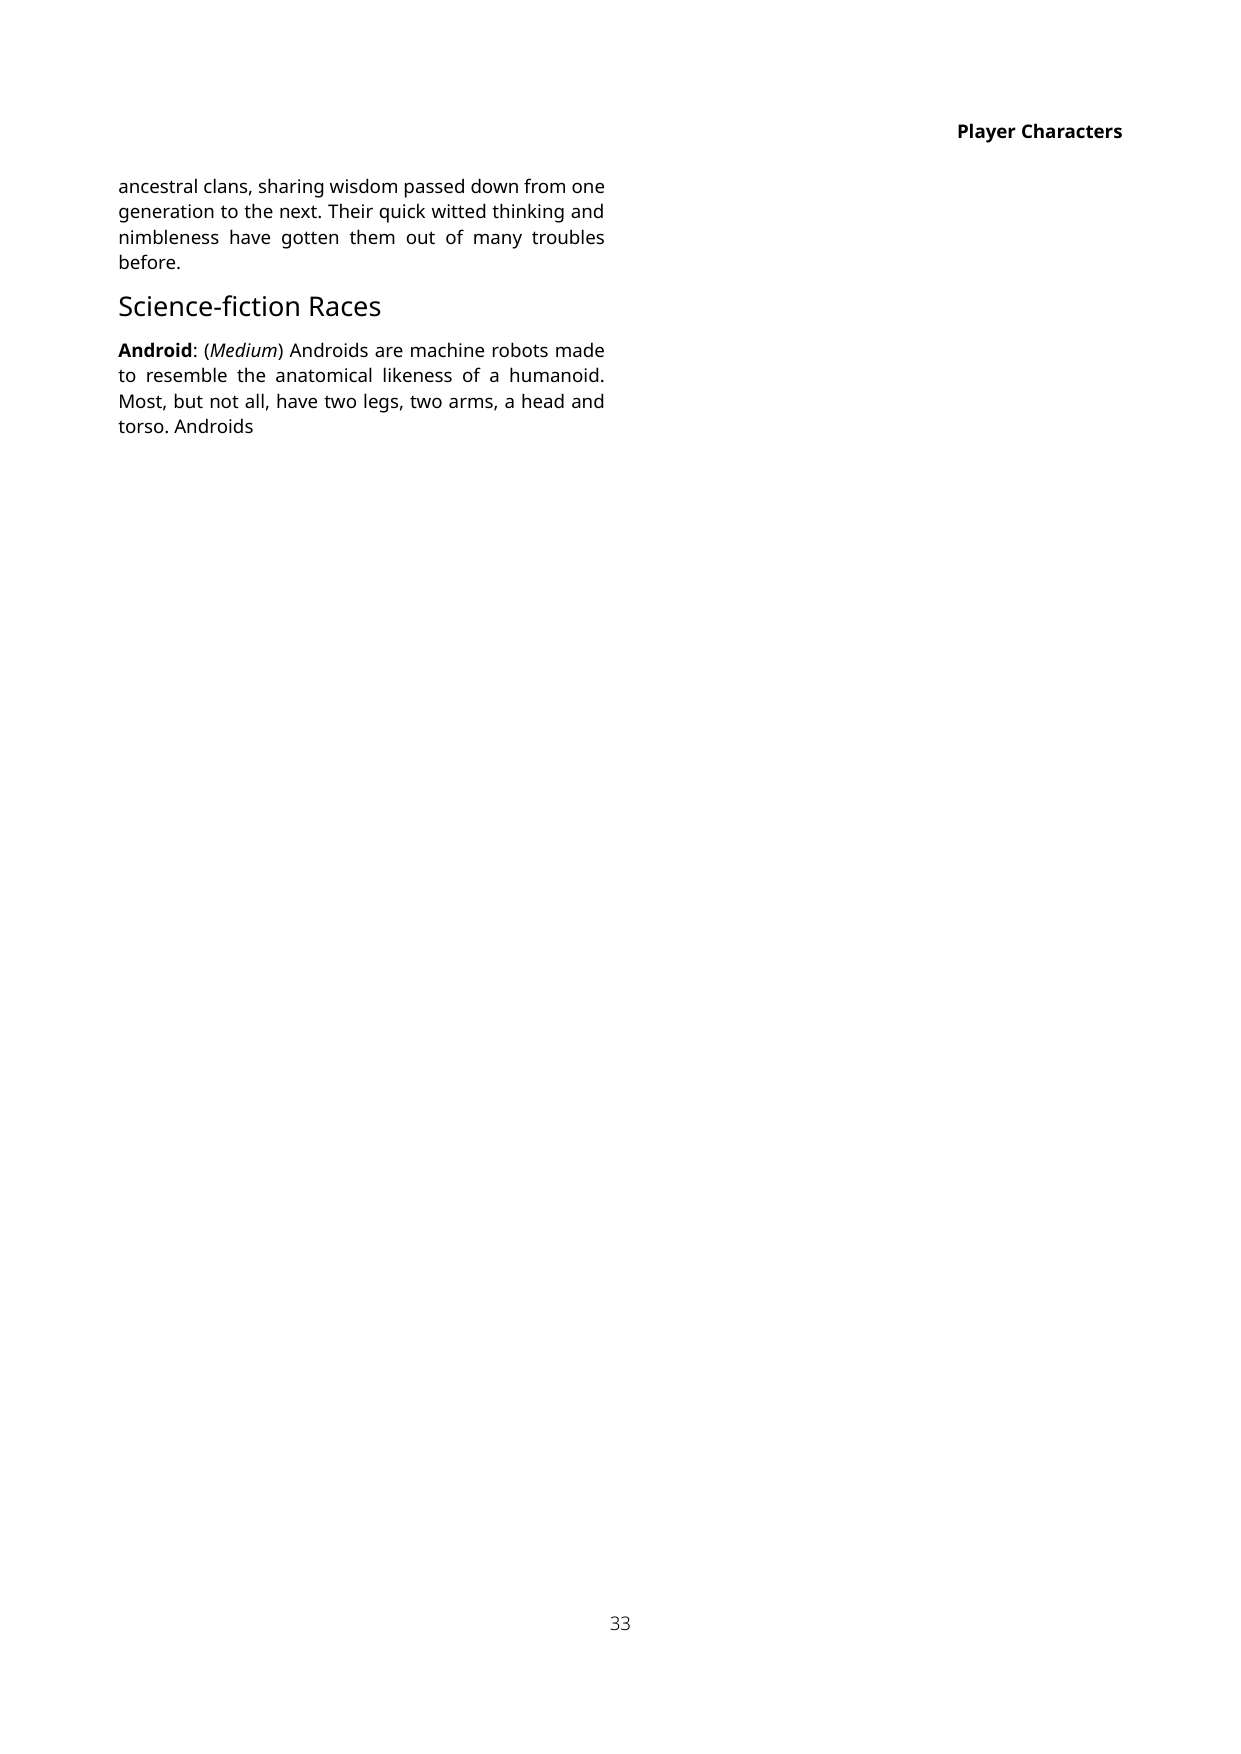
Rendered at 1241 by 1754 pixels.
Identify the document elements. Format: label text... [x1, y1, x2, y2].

text Android: (Medium) Androids are machine robots made to resemble the anatomical likeness of a humanoid. Most, but not all, have two legs, two arms, a head and torso. Androids [118, 337, 605, 439]
text Science-fiction Races [118, 288, 605, 324]
text ancestral clans, sharing wisdom passed down from one generation to the next. Their quick witted thinking and nimbleness have gotten them out of many troubles before. [118, 173, 605, 275]
